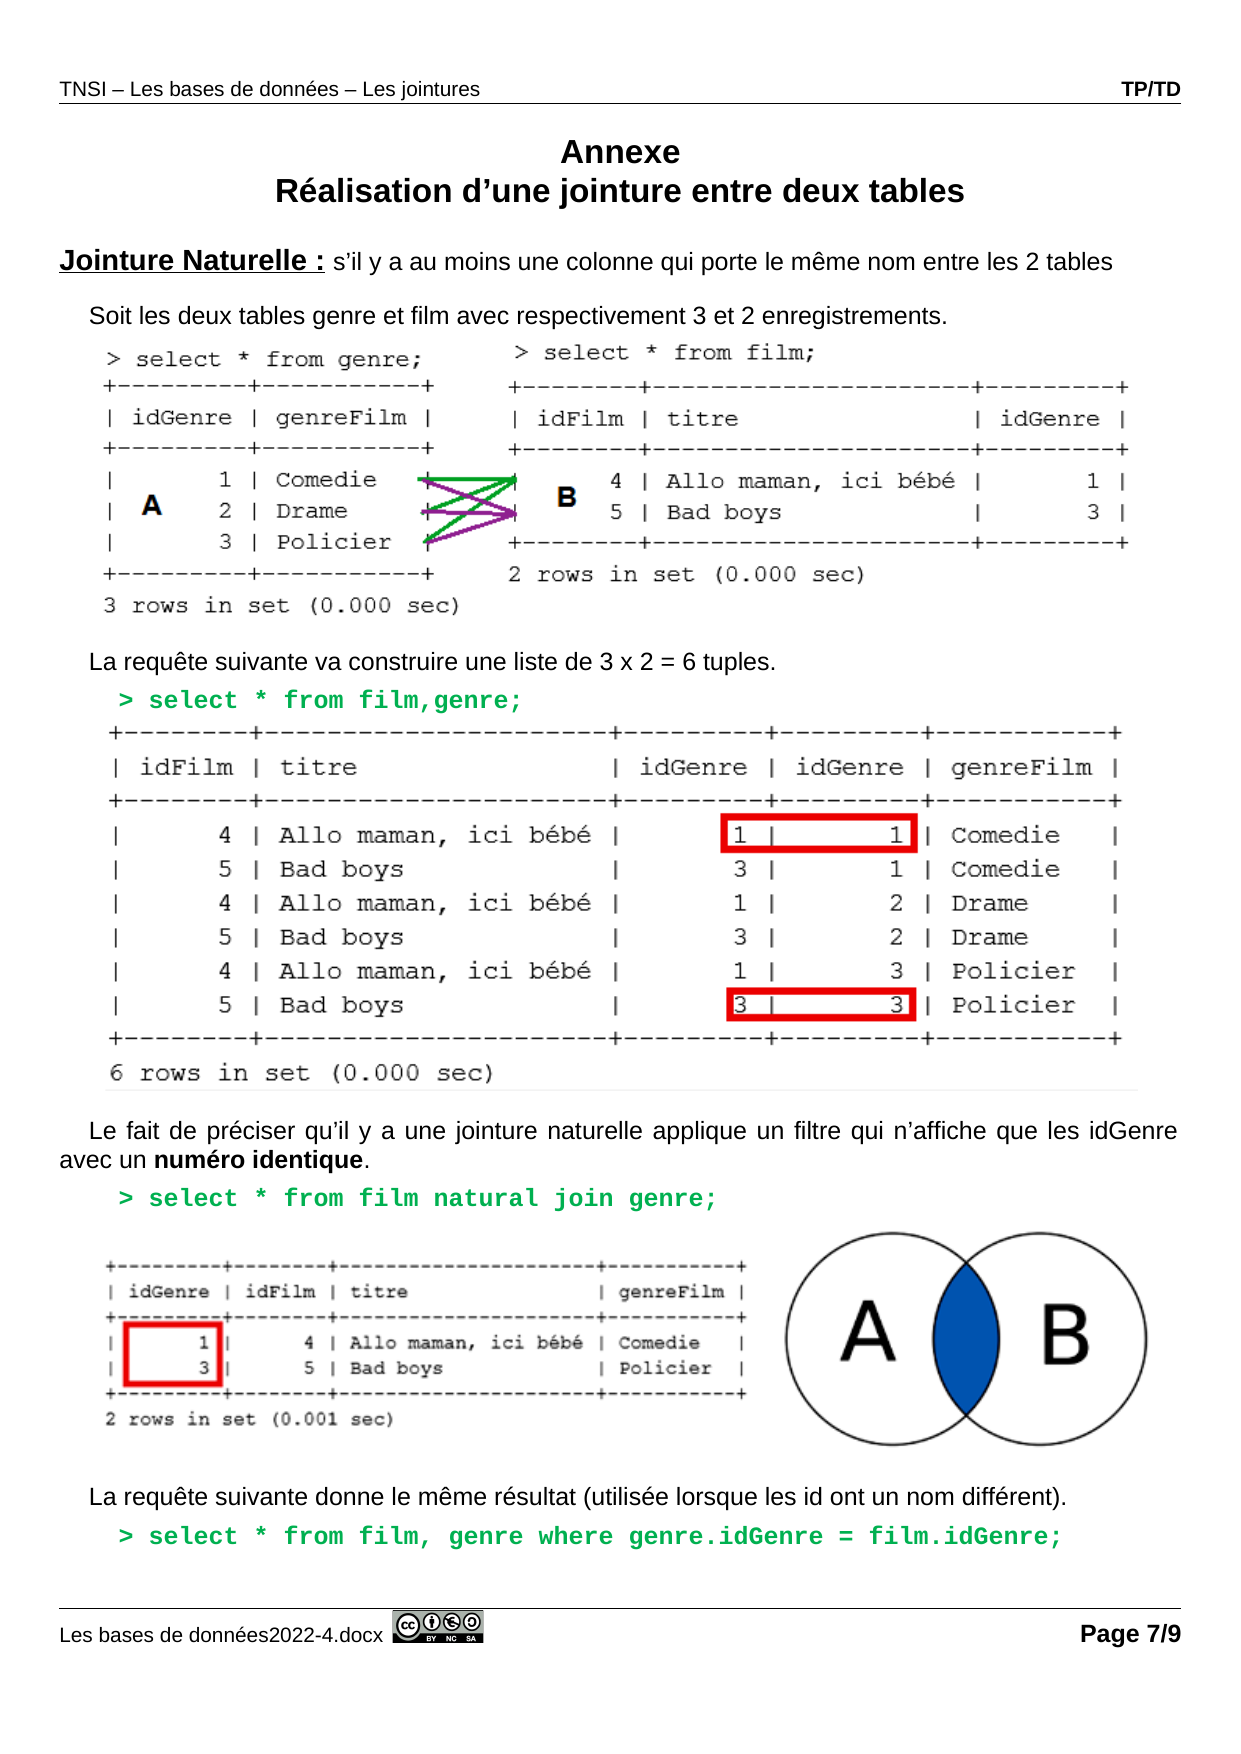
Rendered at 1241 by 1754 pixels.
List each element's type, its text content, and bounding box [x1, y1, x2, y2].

text > select * from film,genre; [118, 688, 1181, 716]
picture [105, 720, 1138, 1091]
text Le fait de préciser qu’il y a une jointure naturelle applique un filtre qui n’affiche que les idGenre avec un numéro identique. [59, 1116, 1181, 1173]
text Réalisation d’une jointure entre deux tables [59, 171, 1181, 209]
picture [392, 1610, 484, 1643]
text La requête suivante va construire une liste de 3 x 2 = 6 tuples. [59, 647, 1181, 676]
picture [97, 342, 1146, 622]
text Jointure Naturelle : s’il y a au moins une colonne qui porte le même nom entre les 2 tables [59, 242, 1181, 276]
text Annexe [59, 133, 1181, 171]
text Soit les deux tables genre et film avec respectivement 3 et 2 enregistrements. [59, 301, 1181, 330]
picture [91, 1218, 1152, 1457]
text > select * from film natural join genre; [118, 1186, 1181, 1214]
text La requête suivante donne le même résultat (utilisée lorsque les id ont un nom différent). [59, 1482, 1181, 1511]
text > select * from film, genre where genre.idGenre = film.idGenre; [118, 1523, 1181, 1552]
